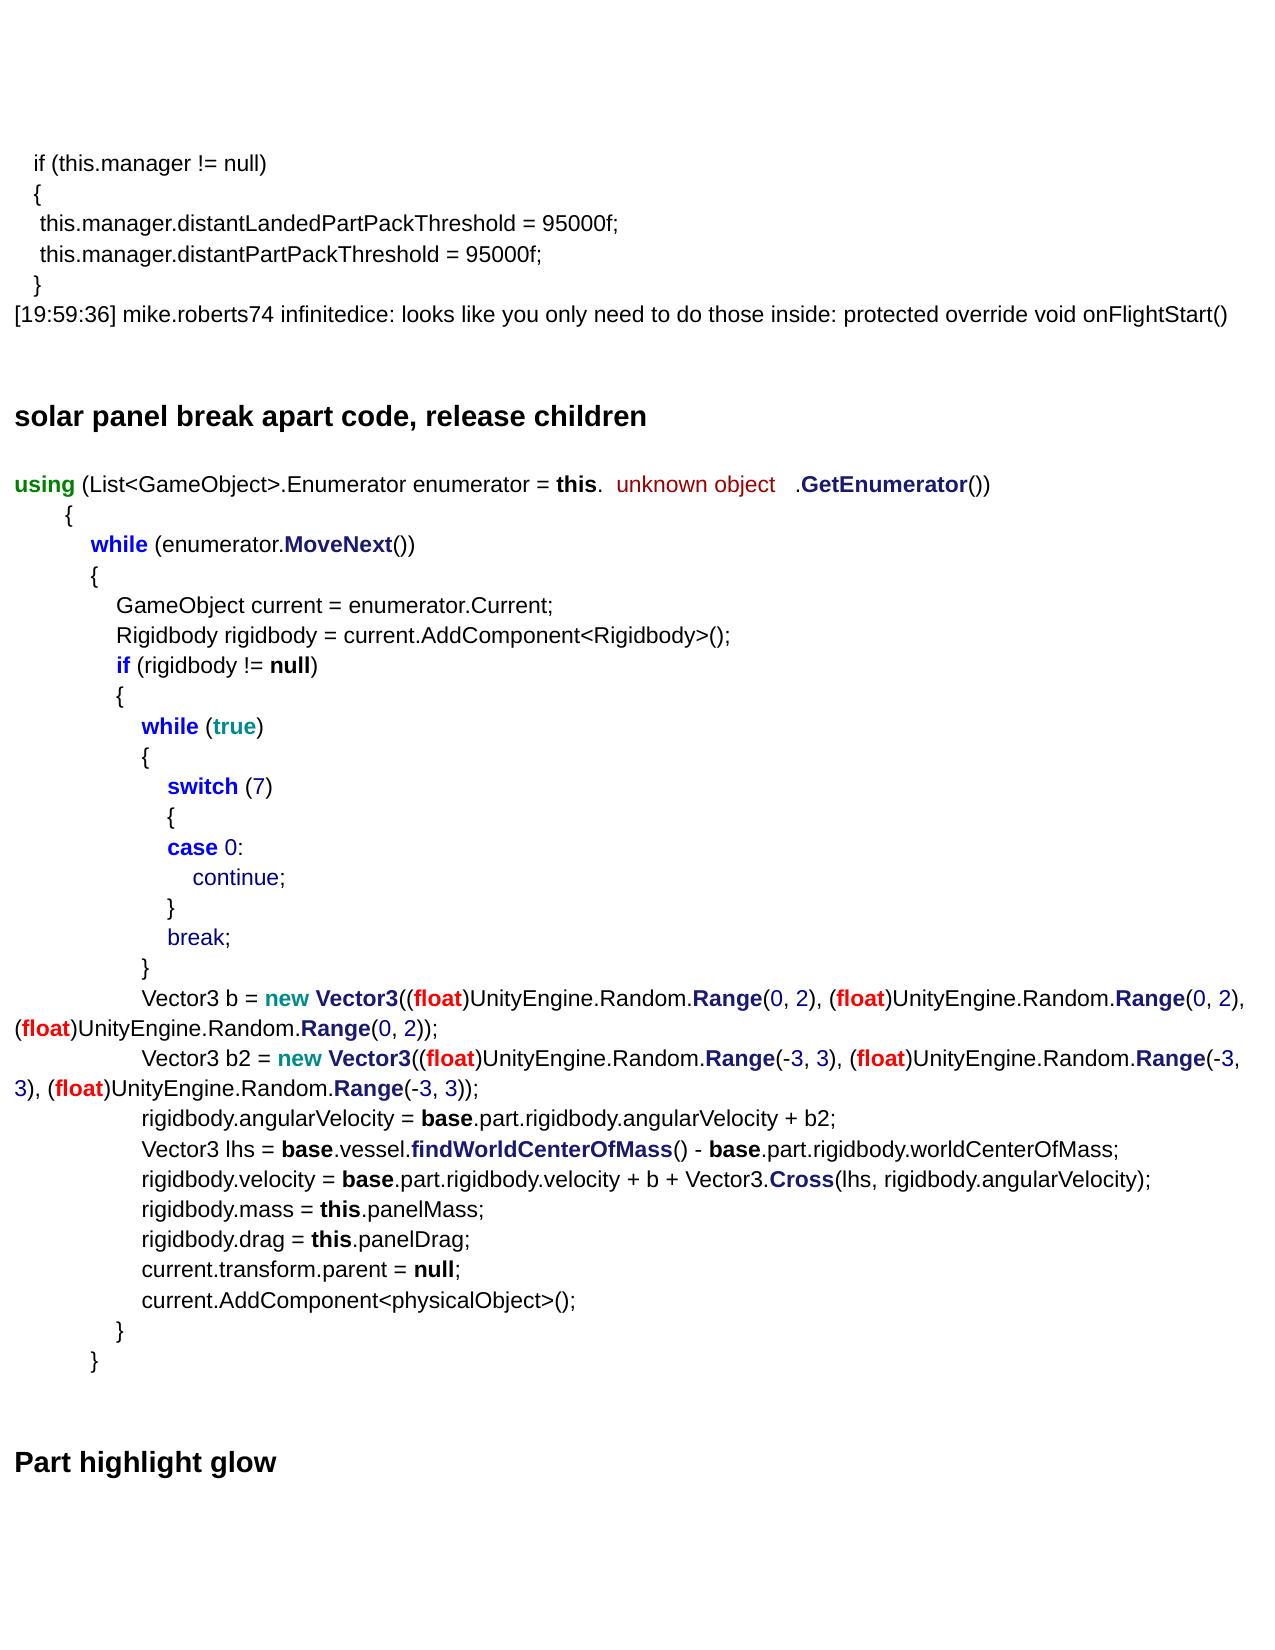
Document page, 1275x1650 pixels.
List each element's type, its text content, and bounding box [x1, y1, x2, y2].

text continue; [14, 864, 1270, 890]
text if (this.manager != null) [14, 150, 1270, 176]
text case 0: [14, 833, 1270, 860]
text using (List<GameObject>.Enumerator enumerator = this. unknown object .GetEnumerator()) [14, 471, 1270, 497]
text Rigidbody rigidbody = current.AddComponent<Rigidbody>(); [14, 622, 1270, 648]
text rigidbody.drag = this.panelDrag; [14, 1226, 1270, 1253]
text if (rigidbody != null) [14, 652, 1270, 679]
text this.manager.distantLandedPartPackThreshold = 95000f; [14, 210, 1270, 237]
text current.transform.parent = null; [14, 1256, 1270, 1283]
text rigidbody.mass = this.panelMass; [14, 1196, 1270, 1222]
text while (enumerator.MoveNext()) [14, 531, 1270, 558]
text } [14, 1317, 1270, 1343]
text { [14, 743, 1270, 769]
text { [14, 803, 1270, 830]
text GameObject current = enumerator.Current; [14, 592, 1270, 618]
text while (true) [14, 713, 1270, 739]
text } [14, 1347, 1270, 1373]
text break; [14, 924, 1270, 951]
text { [14, 501, 1270, 528]
text rigidbody.angularVelocity = base.part.rigidbody.angularVelocity + b2; [14, 1105, 1270, 1132]
text current.AddComponent<physicalObject>(); [14, 1287, 1270, 1313]
text } [14, 271, 1270, 297]
text { [14, 562, 1270, 588]
text Vector3 b = new Vector3((float)UnityEngine.Random.Range(0, 2), (float)UnityEngine.Random.Range(0, 2), (float)UnityEngine.Random.Range(0, 2)); [14, 984, 1270, 1041]
text { [14, 682, 1270, 709]
text switch (7) [14, 773, 1270, 799]
text } [14, 894, 1270, 920]
subtitle solar panel break apart code, release children [14, 399, 1270, 432]
text rigidbody.velocity = base.part.rigidbody.velocity + b + Vector3.Cross(lhs, rigidbody.angularVelocity); [14, 1166, 1270, 1192]
text Vector3 lhs = base.vessel.findWorldCenterOfMass() - base.part.rigidbody.worldCenterOfMass; [14, 1136, 1270, 1162]
text } [14, 954, 1270, 981]
text [19:59:36] mike.roberts74 infinitedice: looks like you only need to do those inside: protected override void onFlightStart() [14, 301, 1270, 327]
text { [14, 180, 1270, 207]
subtitle Part highlight glow [14, 1445, 1270, 1478]
text Vector3 b2 = new Vector3((float)UnityEngine.Random.Range(-3, 3), (float)UnityEngine.Random.Range(-3, 3), (float)UnityEngine.Random.Range(-3, 3)); [14, 1045, 1270, 1102]
text this.manager.distantPartPackThreshold = 95000f; [14, 241, 1270, 267]
